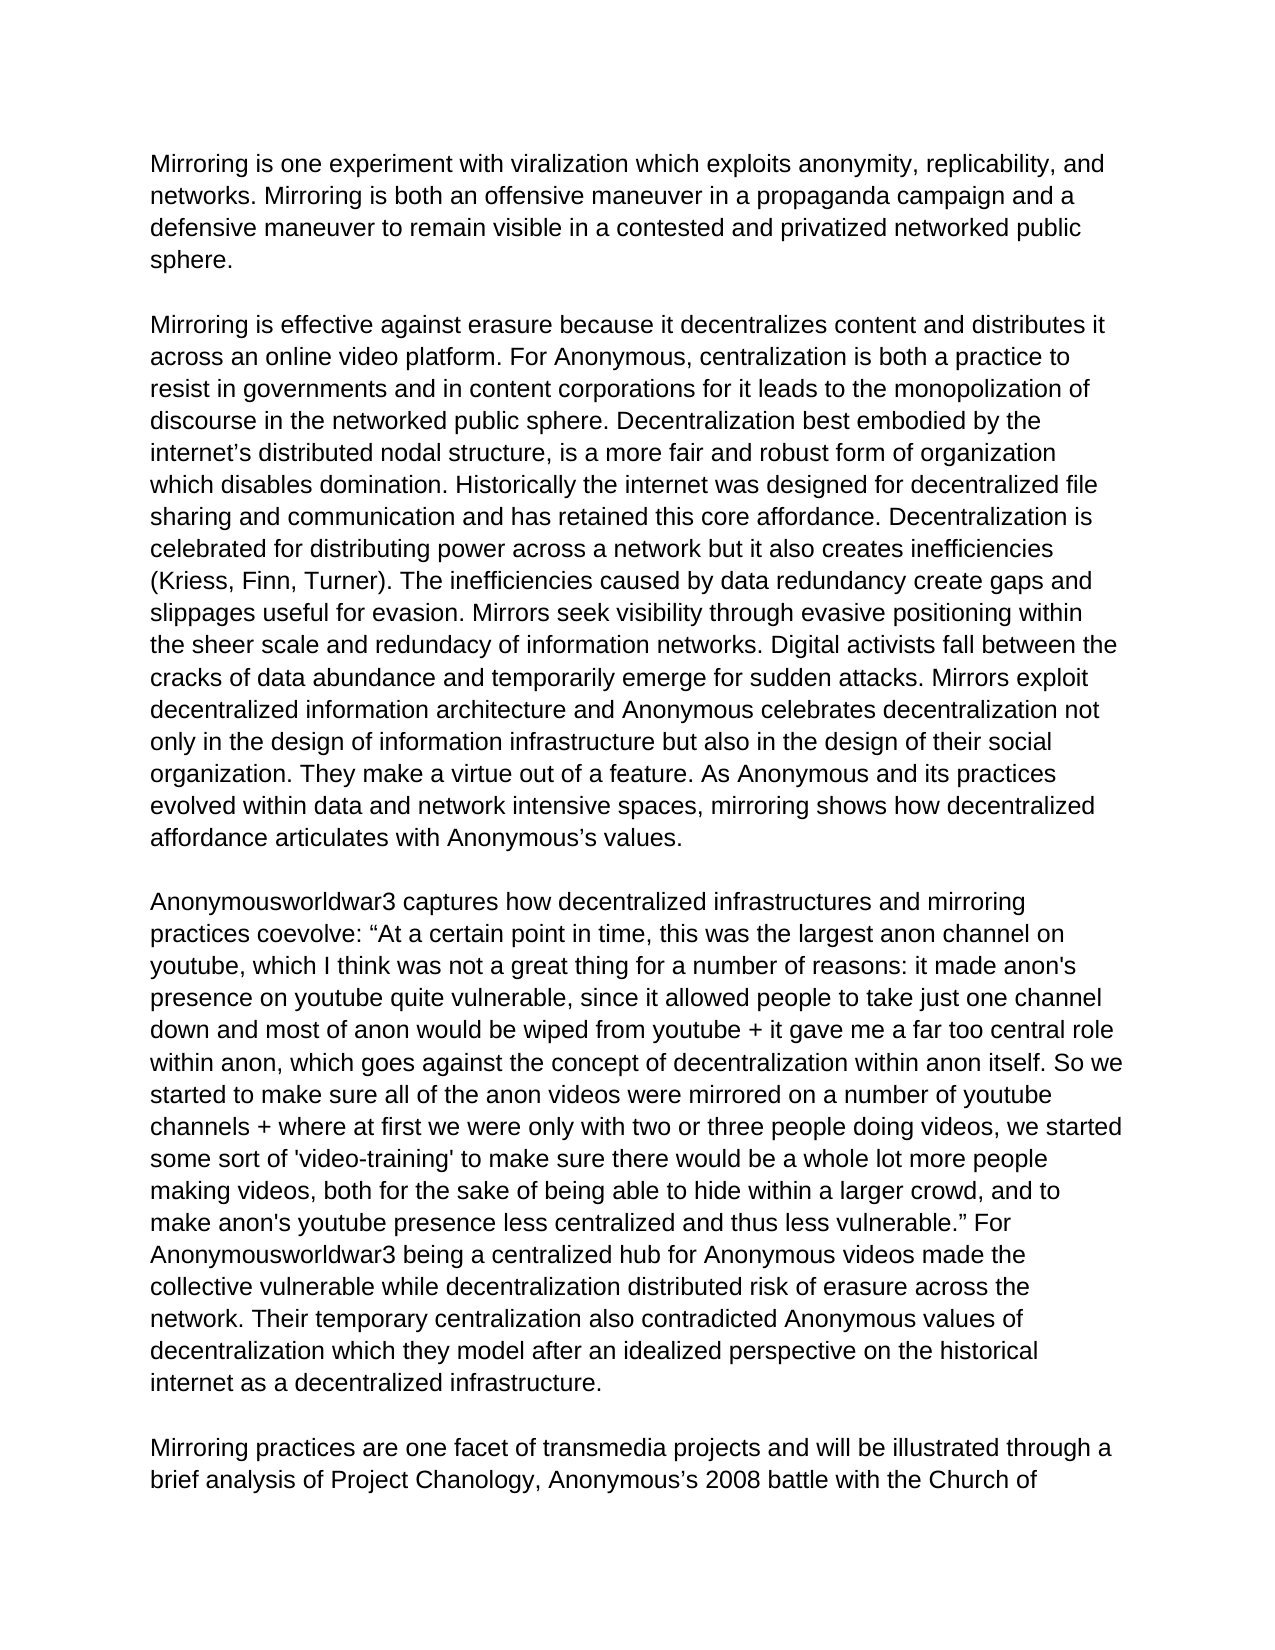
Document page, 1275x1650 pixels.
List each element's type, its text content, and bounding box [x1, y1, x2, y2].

text Mirroring is one experiment with viralization which exploits anonymity, replicability, and networks. Mirroring is both an offensive maneuver in a propaganda campaign and a defensive maneuver to remain visible in a contested and privatized networked public sphere. [150, 150, 1125, 274]
text Anonymousworldwar3 captures how decentralized infrastructures and mirroring practices coevolve: “At a certain point in time, this was the largest anon channel on youtube, which I think was not a great thing for a number of reasons: it made anon's presence on youtube quite vulnerable, since it allowed people to take just one channel down and most of anon would be wiped from youtube + it gave me a far too central role within anon, which goes against the concept of decentralization within anon itself. So we started to make sure all of the anon videos were mirrored on a number of youtube channels + where at first we were only with two or three people doing videos, we started some sort of 'video-training' to make sure there would be a whole lot more people making videos, both for the sake of being able to hide within a larger crowd, and to make anon's youtube presence less centralized and thus less vulnerable.” For Anonymousworldwar3 being a centralized hub for Anonymous videos made the collective vulnerable while decentralization distributed risk of erasure across the network. Their temporary centralization also contradicted Anonymous values of decentralization which they model after an idealized perspective on the historical internet as a decentralized infrastructure. [150, 888, 1125, 1397]
text Mirroring is effective against erasure because it decentralizes content and distributes it across an online video platform. For Anonymous, centralization is both a practice to resist in governments and in content corporations for it leads to the monopolization of discourse in the networked public sphere. Decentralization best embodied by the internet’s distributed nodal structure, is a more fair and robust form of organization which disables domination. Historically the internet was designed for decentralized file sharing and communication and has retained this core affordance. Decentralization is celebrated for distributing power across a network but it also creates inefficiencies (Kriess, Finn, Turner). The inefficiencies caused by data redundancy create gaps and slippages useful for evasion. Mirrors seek visibility through evasive positioning within the sheer scale and redundacy of information networks. Digital activists fall between the cracks of data abundance and temporarily emerge for sudden attacks. Mirrors exploit decentralized information architecture and Anonymous celebrates decentralization not only in the design of information infrastructure but also in the design of their social organization. They make a virtue out of a feature. As Anonymous and its practices evolved within data and network intensive spaces, mirroring shows how decentralized affordance articulates with Anonymous’s values. [150, 310, 1125, 852]
text Mirroring practices are one facet of transmedia projects and will be illustrated through a brief analysis of Project Chanology, Anonymous’s 2008 battle with the Church of [150, 1433, 1125, 1493]
